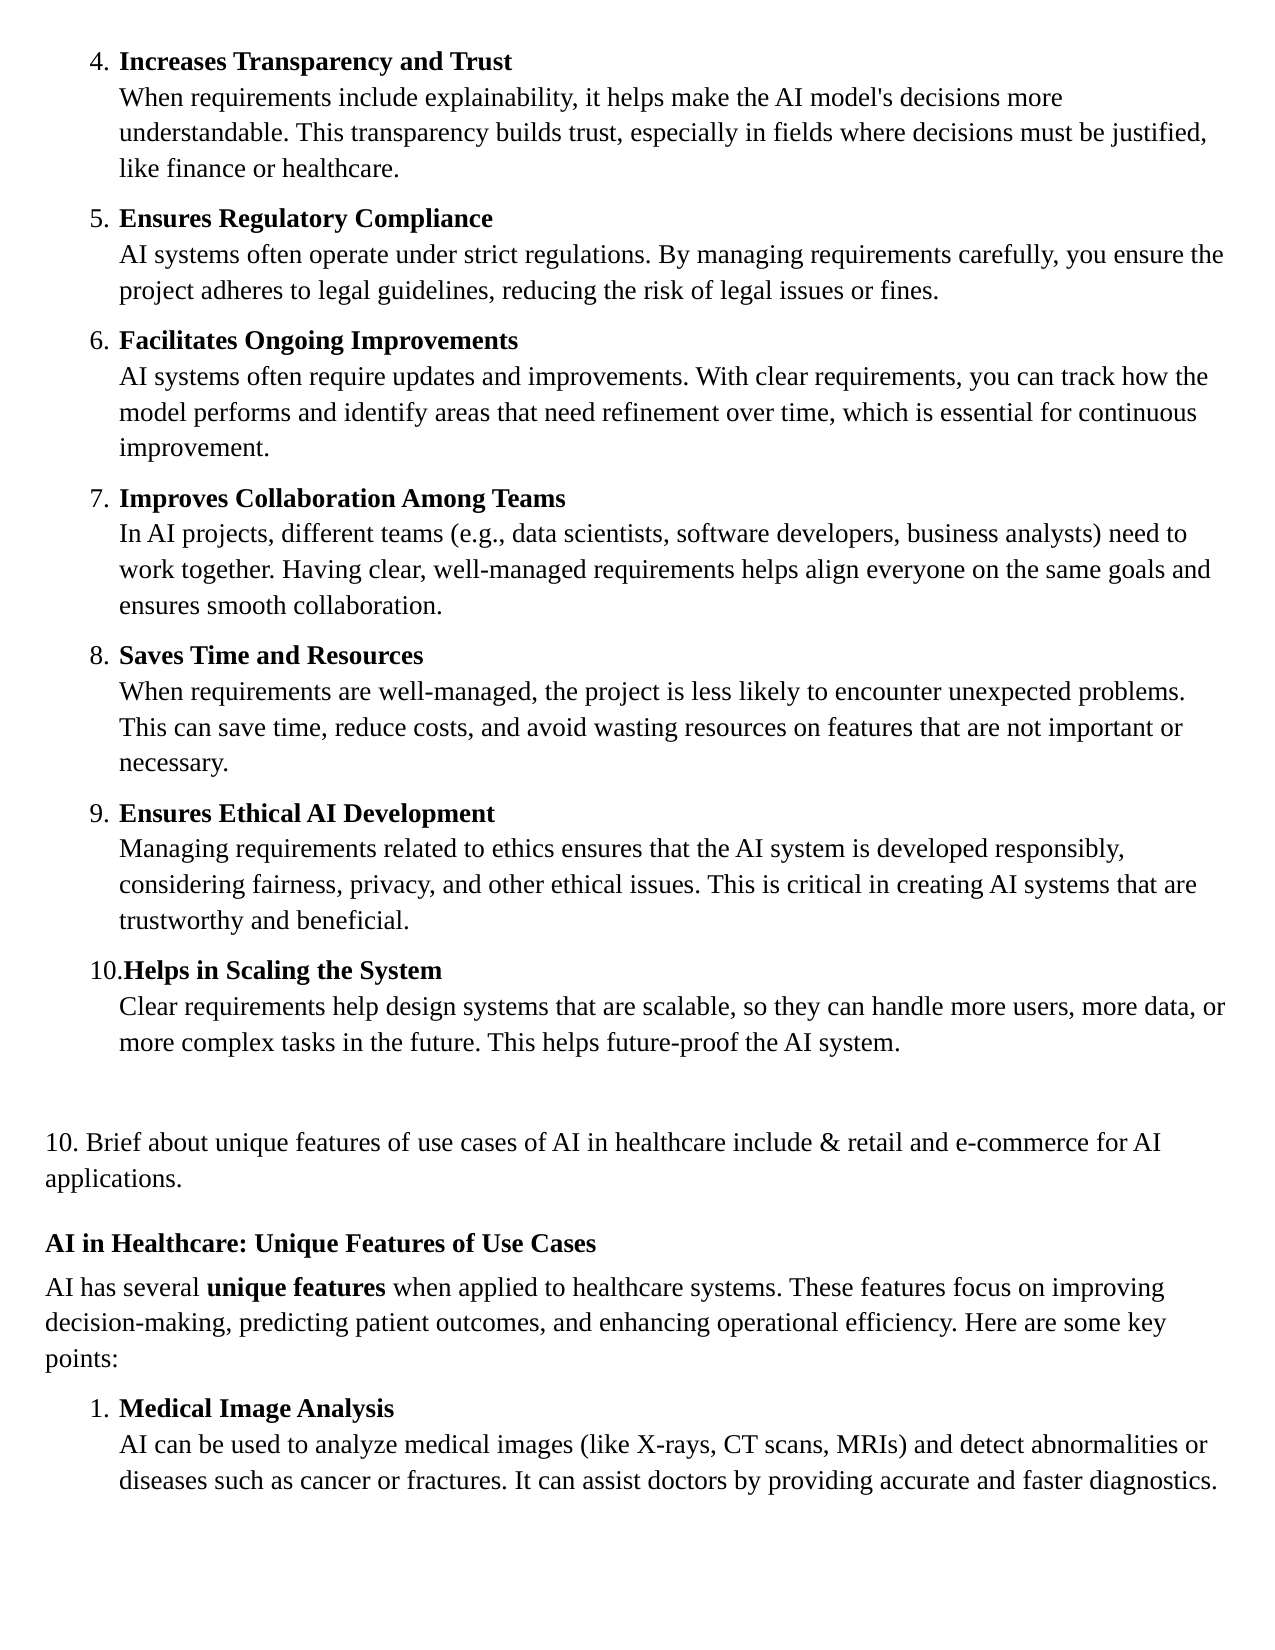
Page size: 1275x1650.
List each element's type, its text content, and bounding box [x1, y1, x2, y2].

text AI has several unique features when applied to healthcare systems. These features focus on improving decision-making, predicting patient outcomes, and enhancing operational efficiency. Here are some key points: [45, 1271, 1230, 1373]
subtitle AI in Healthcare: Unique Features of Use Cases [45, 1227, 1230, 1258]
list Medical Image Analysis AI can be used to analyze medical images (like X-rays, CT scans, MRIs) and detect abnormalities or diseases such as cancer or fractures. It can assist doctors by providing accurate and faster diagnostics. [89, 1392, 1230, 1495]
list Saves Time and Resources When requirements are well-managed, the project is less likely to encounter unexpected problems. This can save time, reduce costs, and avoid wasting resources on features that are not important or necessary. [89, 639, 1230, 778]
list Ensures Ethical AI Development Managing requirements related to ethics ensures that the AI system is developed responsibly, considering fairness, privacy, and other ethical issues. This is critical in creating AI systems that are trustworthy and beneficial. [89, 797, 1230, 935]
list Facilitates Ongoing Improvements AI systems often require updates and improvements. With clear requirements, you can track how the model performs and identify areas that need refinement over time, which is essential for continuous improvement. [89, 324, 1230, 463]
list Ensures Regulatory Compliance AI systems often operate under strict regulations. By managing requirements carefully, you ensure the project adheres to legal guidelines, reducing the risk of legal issues or fines. [89, 202, 1230, 305]
list Improves Collaboration Among Teams In AI projects, different teams (e.g., data scientists, software developers, business analysts) need to work together. Having clear, well-managed requirements helps align everyone on the same goals and ensures smooth collaboration. [89, 482, 1230, 620]
list Helps in Scaling the System Clear requirements help design systems that are scalable, so they can handle more users, more data, or more complex tasks in the future. This helps future-proof the AI system. [89, 954, 1230, 1057]
list Increases Transparency and Trust When requirements include explainability, it helps make the AI model's decisions more understandable. This transparency builds trust, especially in fields where decisions must be justified, like finance or healthcare. [89, 45, 1230, 183]
text 10. Brief about unique features of use cases of AI in healthcare include & retail and e-commerce for AI applications. [45, 1126, 1230, 1193]
